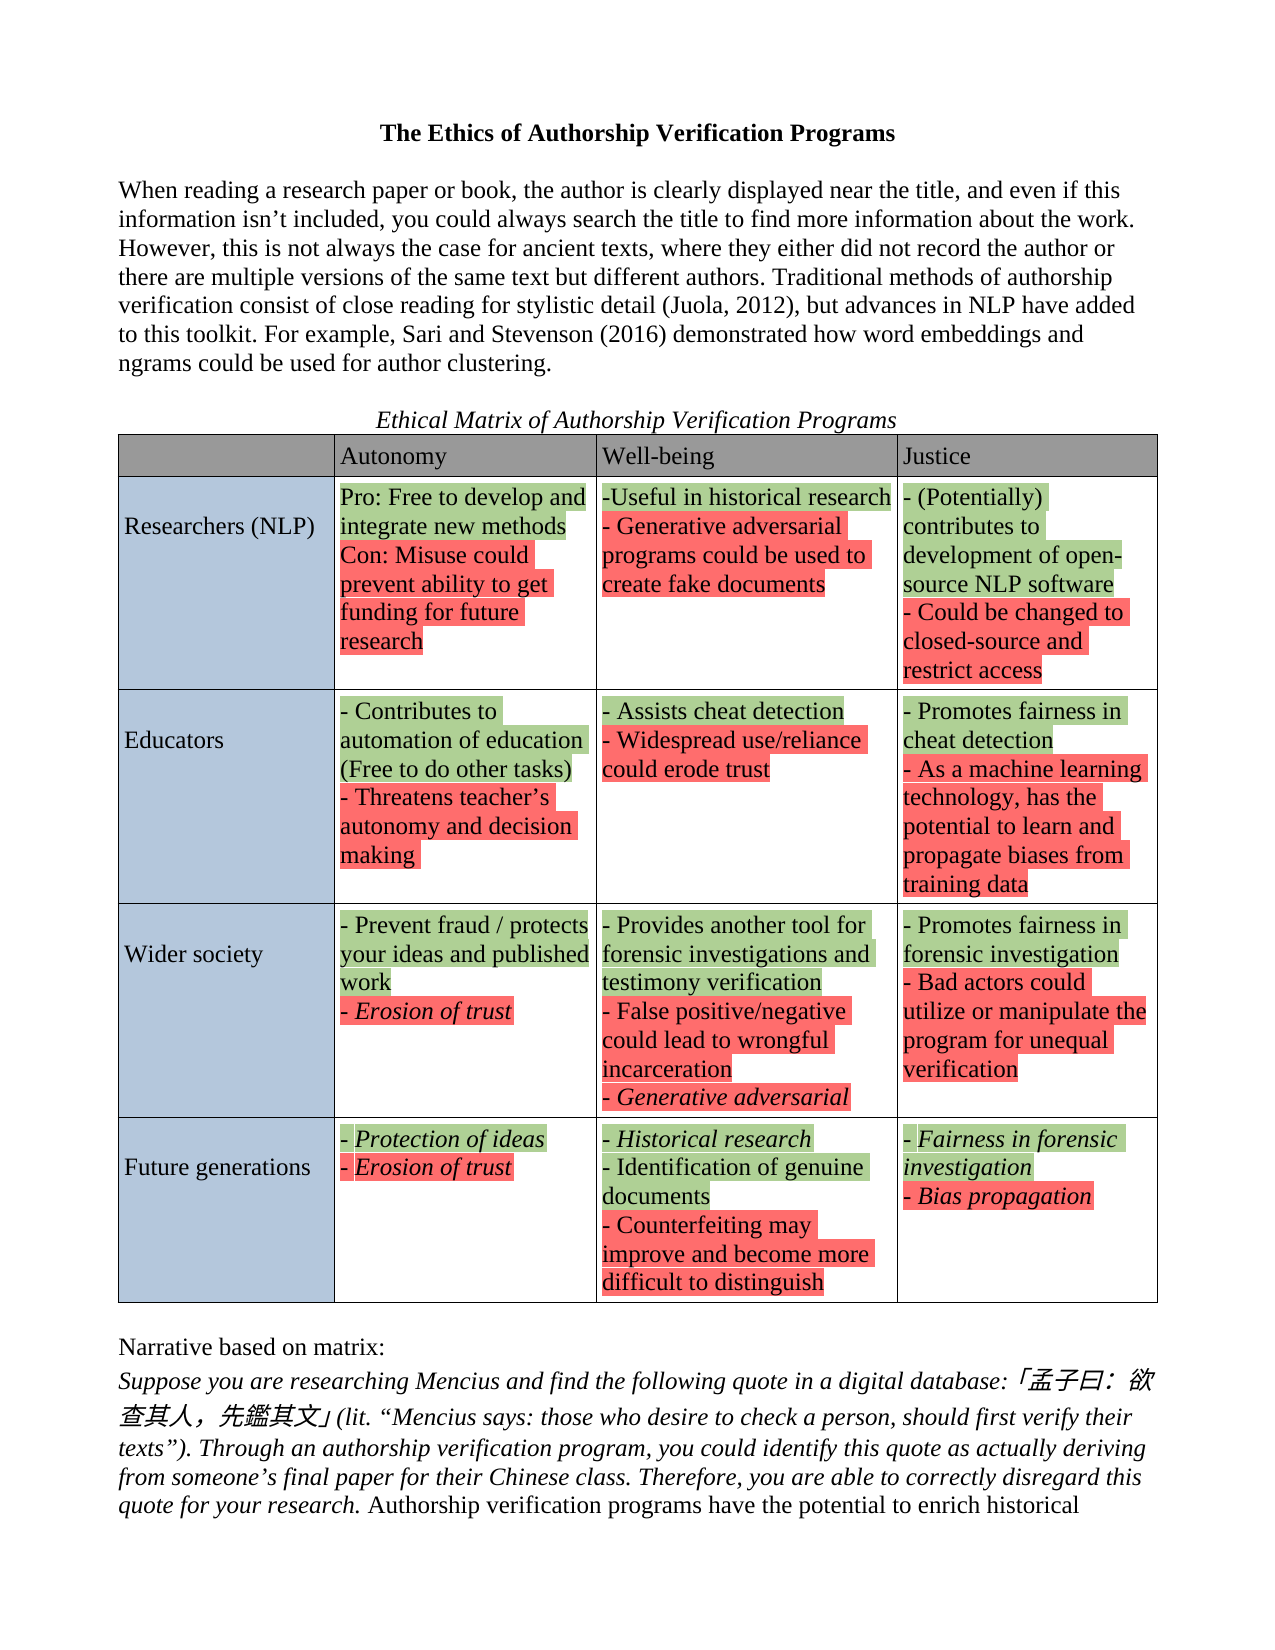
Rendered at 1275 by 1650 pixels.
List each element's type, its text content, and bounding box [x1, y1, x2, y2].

table_cell - Contributes to automation of education (Free to do other tasks) - Threatens teacher’s autonomy and decision making [335, 690, 596, 903]
table_cell - Provides another tool for forensic investigations and testimony verification - False positive/negative could lead to wrongful incarceration - Generative adversarial [597, 904, 897, 1117]
table_cell Wider society [119, 904, 334, 1117]
table_cell - (Potentially) contributes to development of open-source NLP software - Could be changed to closed-source and restrict access [898, 477, 1157, 689]
table_cell Educators [119, 690, 334, 903]
table_cell Researchers (NLP) [119, 477, 334, 689]
table_cell - Promotes fairness in cheat detection - As a machine learning technology, has the potential to learn and propagate biases from training data [898, 690, 1157, 903]
table_cell - Prevent fraud / protects your ideas and published work - Erosion of trust [335, 904, 596, 1117]
table_cell Future generations [119, 1118, 334, 1302]
text Suppose you are researching Mencius and find the following quote in a digital database: ｢孟子曰：欲查其人，先鑑其文｣ (lit. “Mencius says: those who desire to check a person, should first verify their texts”). Through an authorship verification program, you could identify this quote as actually deriving from someone’s final paper for their Chinese class. Therefore, you are able to correctly disregard this quote for your research. Authorship verification programs have the potential to enrich historical [118, 1360, 1157, 1519]
text Ethical Matrix of Authorship Verification Programs [118, 406, 1157, 434]
table_cell - Fairness in forensic investigation - Bias propagation [898, 1118, 1157, 1302]
text When reading a research paper or book, the author is clearly displayed near the title, and even if this information isn’t included, you could always search the title to find more information about the work. However, this is not always the case for ancient texts, where they either did not record the author or there are multiple versions of the same text but different authors. Traditional methods of authorship verification consist of close reading for stylistic detail (Juola, 2012), but advances in NLP have added to this toolkit. For example, Sari and Stevenson (2016) demonstrated how word embeddings and ngrams could be used for author clustering. [118, 176, 1157, 377]
table_cell - Historical research - Identification of genuine documents - Counterfeiting may improve and become more difficult to distinguish [597, 1118, 897, 1302]
table_header Justice [898, 435, 1157, 476]
table_cell - Protection of ideas - Erosion of trust [335, 1118, 596, 1302]
table_header Well-being [597, 435, 897, 476]
table_cell - Assists cheat detection - Widespread use/reliance could erode trust [597, 690, 897, 903]
table_header [119, 435, 334, 476]
table_cell -Useful in historical research - Generative adversarial programs could be used to create fake documents [597, 477, 897, 689]
text The Ethics of Authorship Verification Programs [118, 118, 1157, 147]
table_cell - Promotes fairness in forensic investigation - Bad actors could utilize or manipulate the program for unequal verification [898, 904, 1157, 1117]
table_header Autonomy [335, 435, 596, 476]
table_cell Pro: Free to develop and integrate new methods Con: Misuse could prevent ability to get funding for future research [335, 477, 596, 689]
text Narrative based on matrix: [118, 1332, 1157, 1360]
